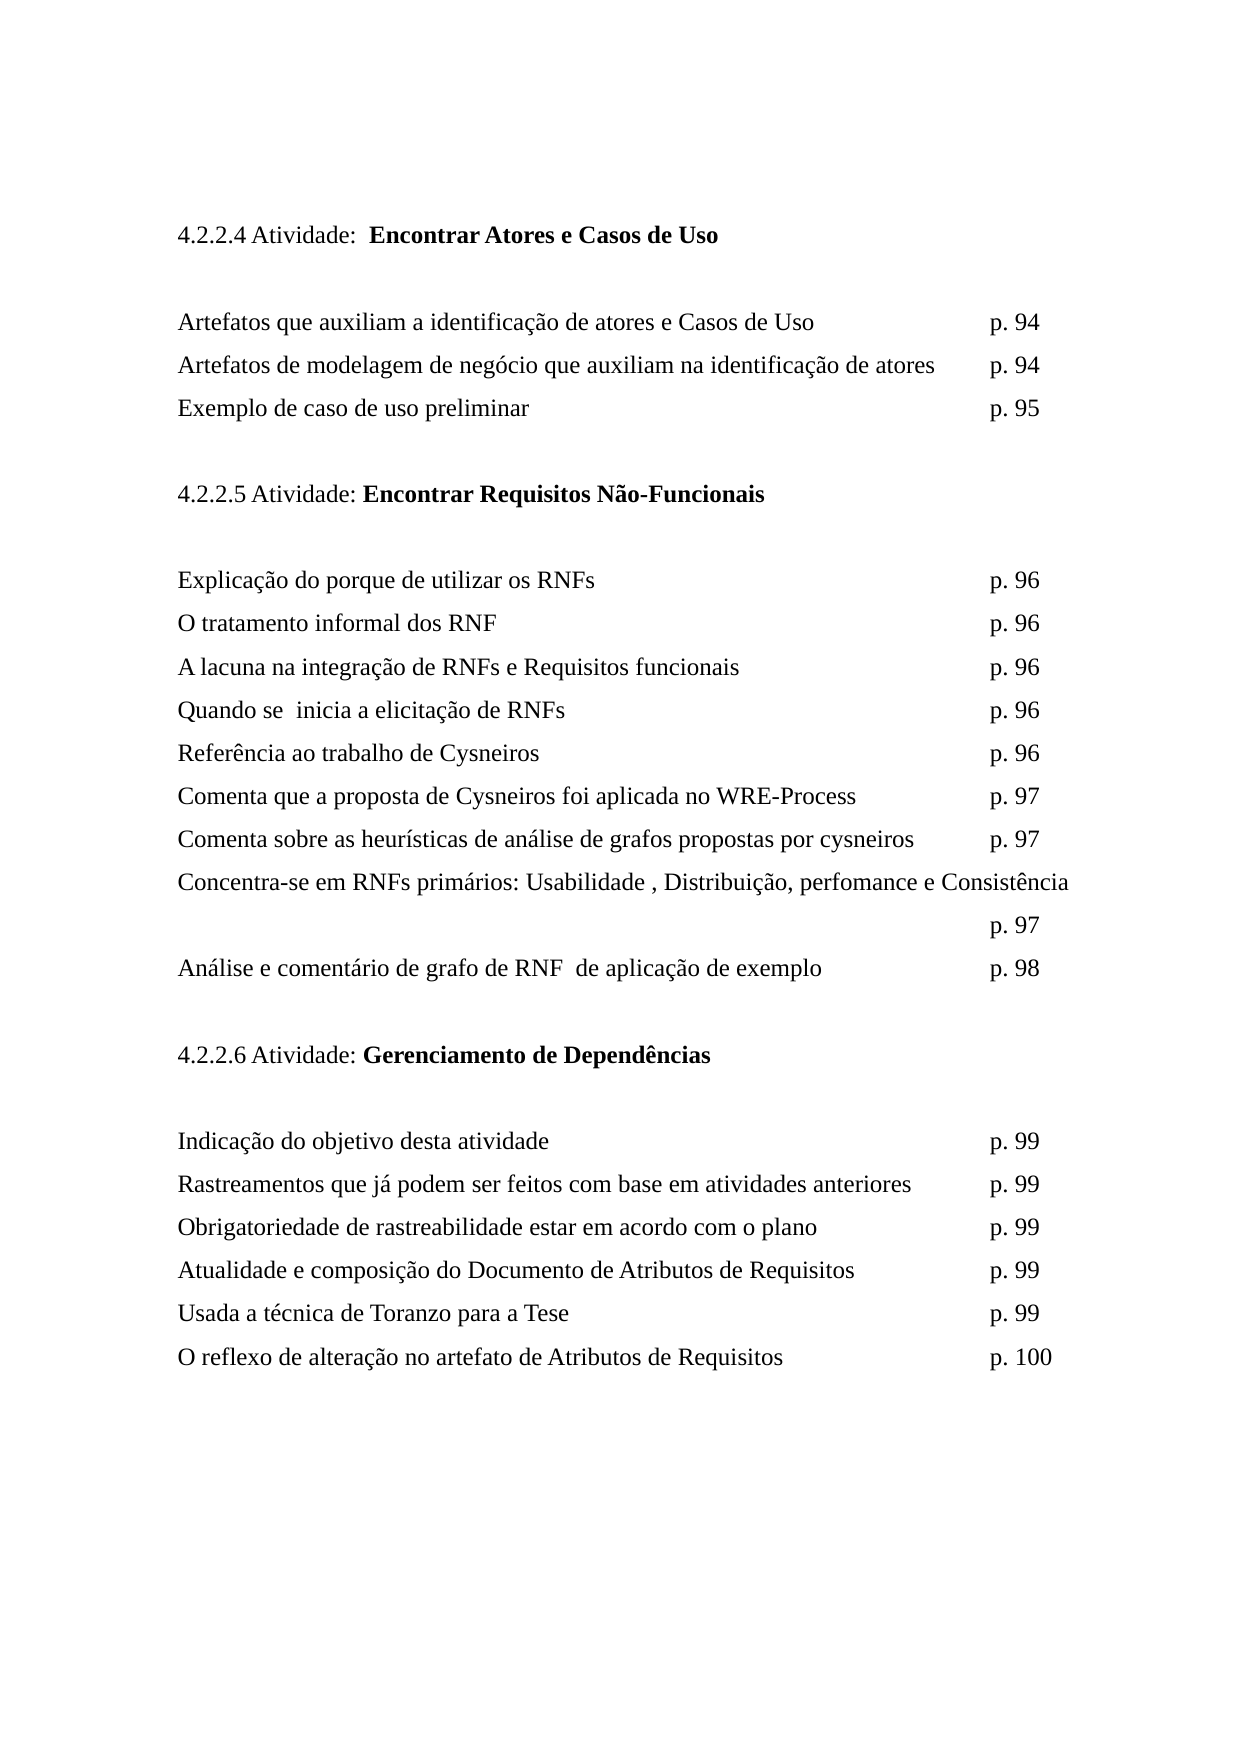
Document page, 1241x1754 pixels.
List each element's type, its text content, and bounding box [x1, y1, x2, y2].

text Exemplo de caso de uso preliminar p. 95 [177, 393, 1122, 422]
text Atualidade e composição do Documento de Atributos de Requisitos p. 99 [177, 1255, 1122, 1284]
text Referência ao trabalho de Cysneiros p. 96 [177, 738, 1122, 767]
text Comenta que a proposta de Cysneiros foi aplicada no WRE-Process p. 97 [177, 781, 1122, 810]
text Artefatos que auxiliam a identificação de atores e Casos de Uso p. 94 [177, 307, 1122, 335]
text Usada a técnica de Toranzo para a Tese p. 99 [177, 1298, 1122, 1327]
text 4.2.2.4 Atividade: Encontrar Atores e Casos de Uso [177, 220, 1122, 249]
text Rastreamentos que já podem ser feitos com base em atividades anteriores p. 99 [177, 1169, 1122, 1198]
text O reflexo de alteração no artefato de Atributos de Requisitos p. 100 [177, 1342, 1122, 1370]
text Explicação do porque de utilizar os RNFs p. 96 [177, 565, 1122, 594]
text Quando se inicia a elicitação de RNFs p. 96 [177, 695, 1122, 723]
text Artefatos de modelagem de negócio que auxiliam na identificação de atores p. 94 [177, 350, 1122, 378]
text Indicação do objetivo desta atividade p. 99 [177, 1126, 1122, 1155]
text Obrigatoriedade de rastreabilidade estar em acordo com o plano p. 99 [177, 1212, 1122, 1241]
text Análise e comentário de grafo de RNF de aplicação de exemplo p. 98 [177, 953, 1122, 982]
text 4.2.2.6 Atividade: Gerenciamento de Dependências [177, 1040, 1122, 1068]
text Comenta sobre as heurísticas de análise de grafos propostas por cysneiros p. 97 [177, 824, 1122, 853]
text 4.2.2.5 Atividade: Encontrar Requisitos Não-Funcionais [177, 479, 1122, 508]
text Concentra-se em RNFs primários: Usabilidade , Distribuição, perfomance e Consistência p. 97 [177, 867, 1122, 939]
text A lacuna na integração de RNFs e Requisitos funcionais p. 96 [177, 652, 1122, 680]
text O tratamento informal dos RNF p. 96 [177, 608, 1122, 637]
